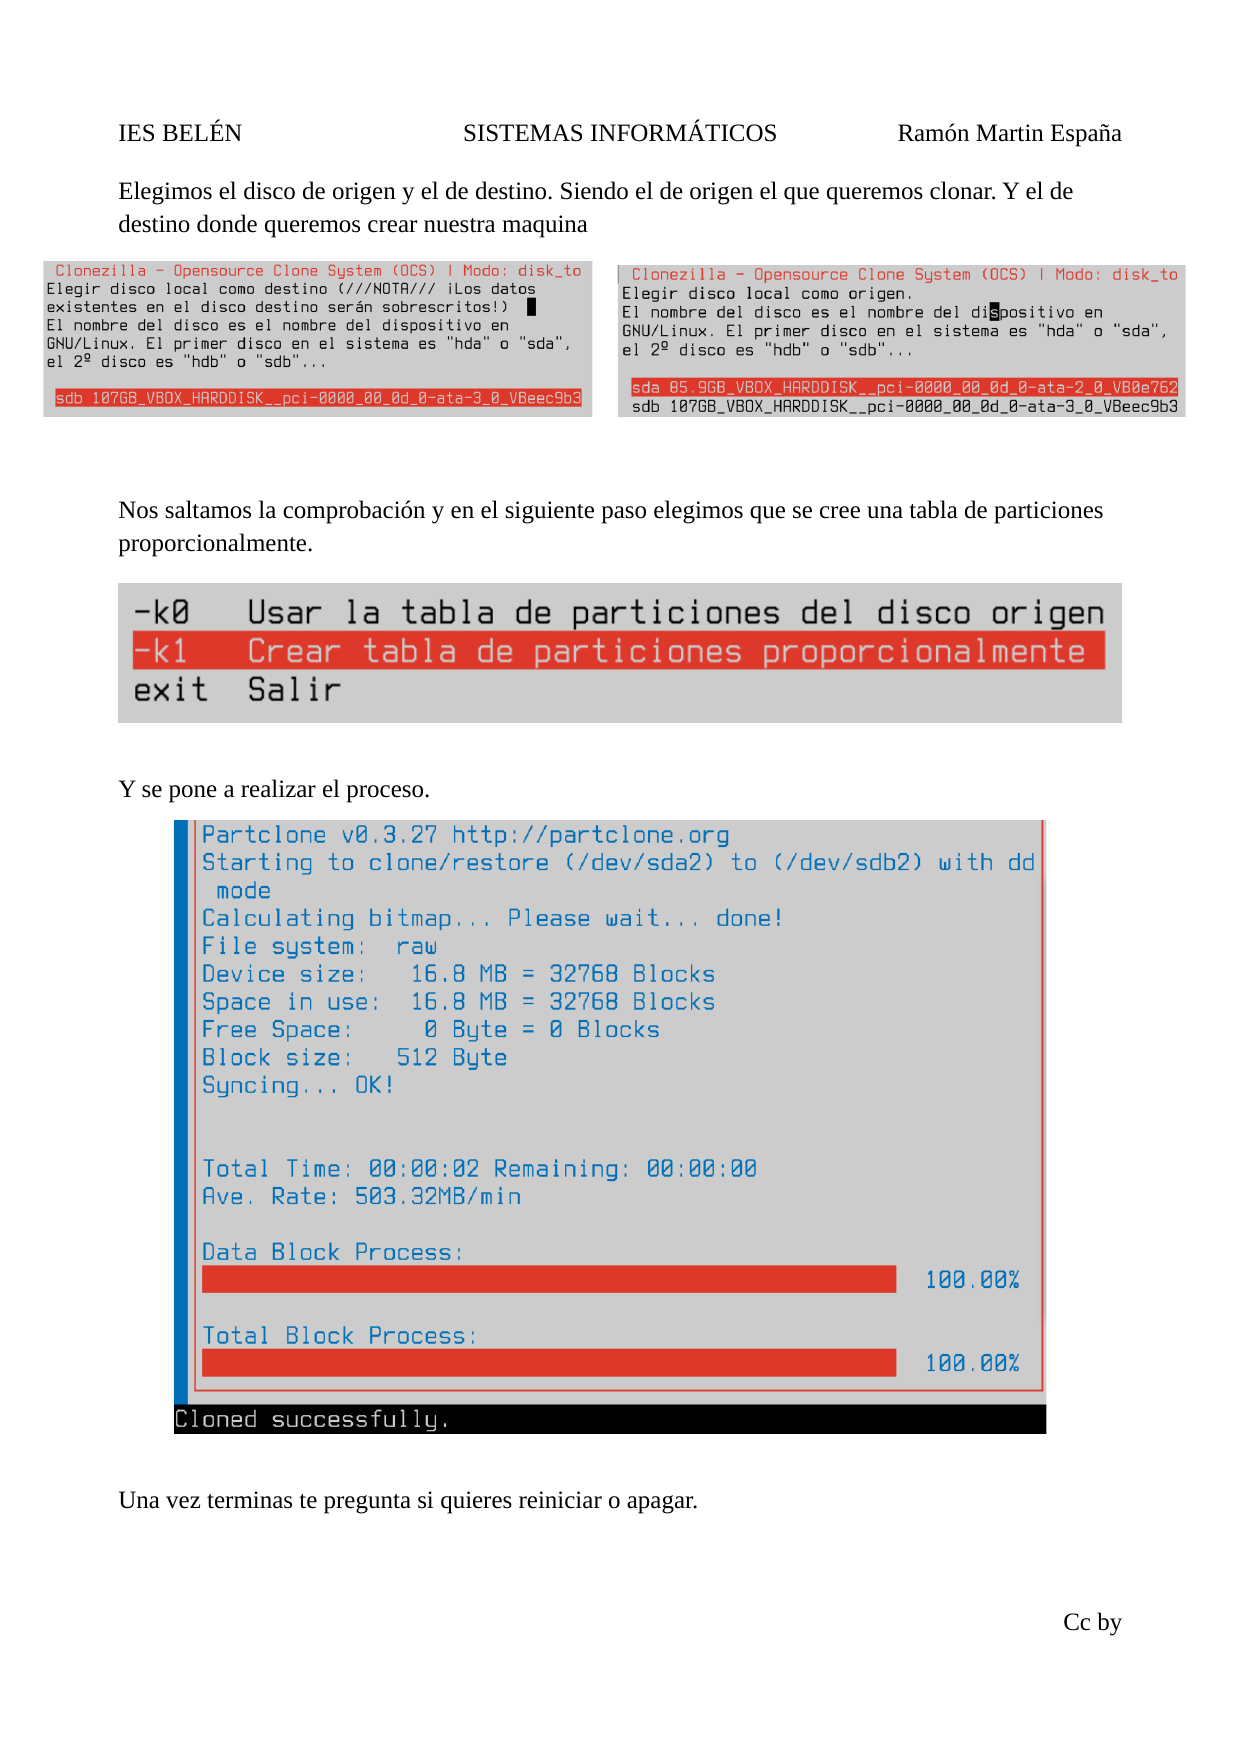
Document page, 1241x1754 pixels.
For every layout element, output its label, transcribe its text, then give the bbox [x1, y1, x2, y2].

picture [43, 261, 593, 417]
text Y se pone a realizar el proceso. [118, 774, 1122, 803]
text Elegimos el disco de origen y el de destino. Siendo el de origen el que queremos clonar. Y el de destino donde queremos crear nuestra maquina [118, 176, 1122, 238]
picture [617, 265, 1186, 417]
picture [118, 583, 1123, 723]
text Nos saltamos la comprobación y en el siguiente paso elegimos que se cree una tabla de particiones proporcionalmente. [118, 495, 1122, 557]
picture [173, 818, 1047, 1434]
text Una vez terminas te pregunta si quieres reiniciar o apagar. [118, 1486, 1122, 1514]
